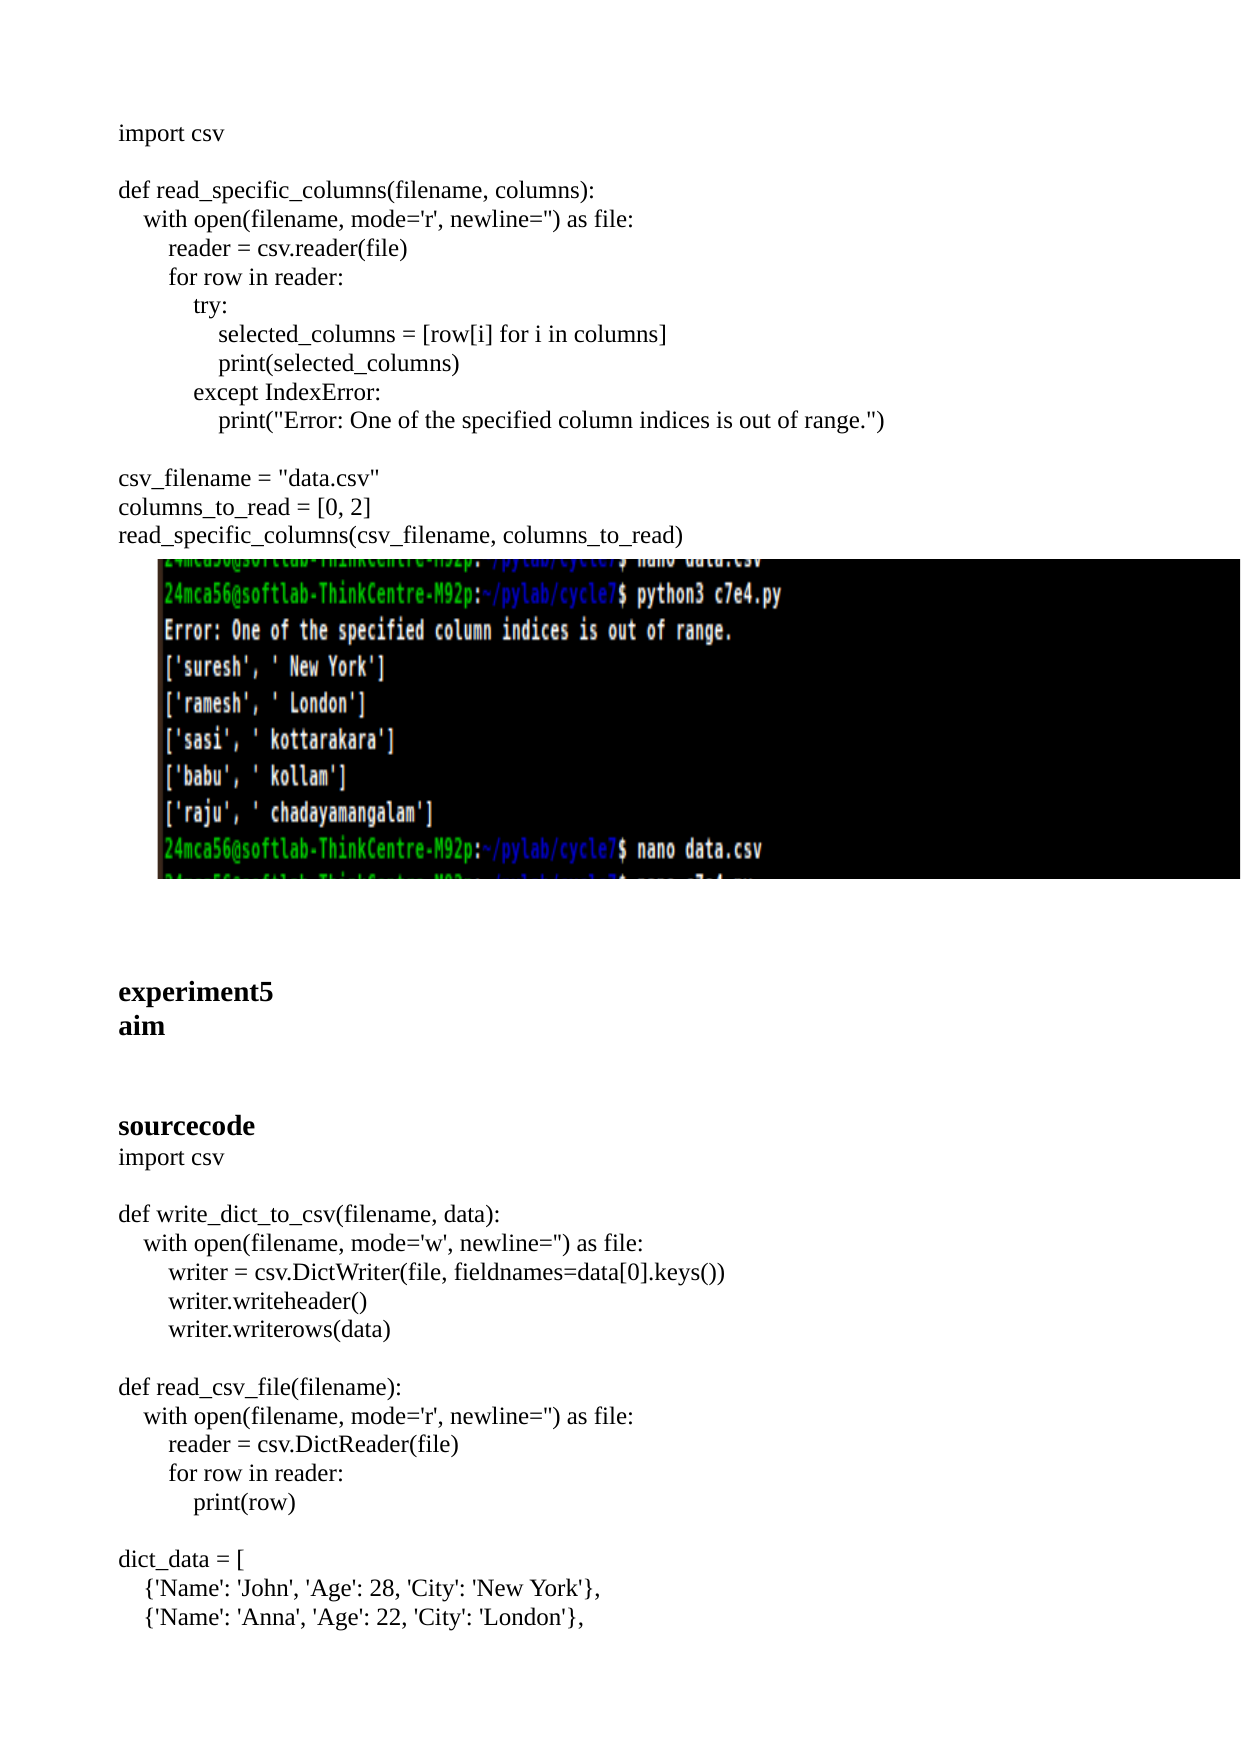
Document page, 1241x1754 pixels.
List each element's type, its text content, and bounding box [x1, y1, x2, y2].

text for row in reader: [118, 262, 1122, 291]
text with open(filename, mode='r', newline='') as file: [118, 1401, 1122, 1429]
text reader = csv.DictReader(file) [118, 1429, 1122, 1458]
text try: [118, 291, 1122, 319]
text {'Name': 'Anna', 'Age': 22, 'City': 'London'}, [118, 1602, 1122, 1631]
text def write_dict_to_csv(filename, data): [118, 1199, 1122, 1228]
text dict_data = [ [118, 1544, 1122, 1573]
text aim [118, 1008, 1122, 1041]
text sourcecode [118, 1108, 1122, 1142]
text selected_columns = [row[i] for i in columns] [118, 319, 1122, 348]
text def read_specific_columns(filename, columns): [118, 176, 1122, 204]
text columns_to_read = [0, 2] [118, 492, 1122, 521]
text with open(filename, mode='w', newline='') as file: [118, 1228, 1122, 1257]
text print("Error: One of the specified column indices is out of range.") [118, 406, 1122, 434]
text writer.writeheader() [118, 1286, 1122, 1314]
text print(selected_columns) [118, 348, 1122, 377]
text experiment5 [118, 974, 1122, 1008]
text writer = csv.DictWriter(file, fieldnames=data[0].keys()) [118, 1257, 1122, 1286]
text csv_filename = "data.csv" [118, 463, 1122, 492]
text print(row) [118, 1487, 1122, 1516]
text reader = csv.reader(file) [118, 233, 1122, 262]
text read_specific_columns(csv_filename, columns_to_read) [118, 521, 1122, 549]
text for row in reader: [118, 1458, 1122, 1487]
text import csv [118, 1142, 1122, 1171]
text def read_csv_file(filename): [118, 1372, 1122, 1401]
text with open(filename, mode='r', newline='') as file: [118, 204, 1122, 233]
text import csv [118, 118, 1122, 147]
text except IndexError: [118, 377, 1122, 406]
text writer.writerows(data) [118, 1314, 1122, 1343]
text {'Name': 'John', 'Age': 28, 'City': 'New York'}, [118, 1573, 1122, 1602]
picture [157, 852, 275, 879]
